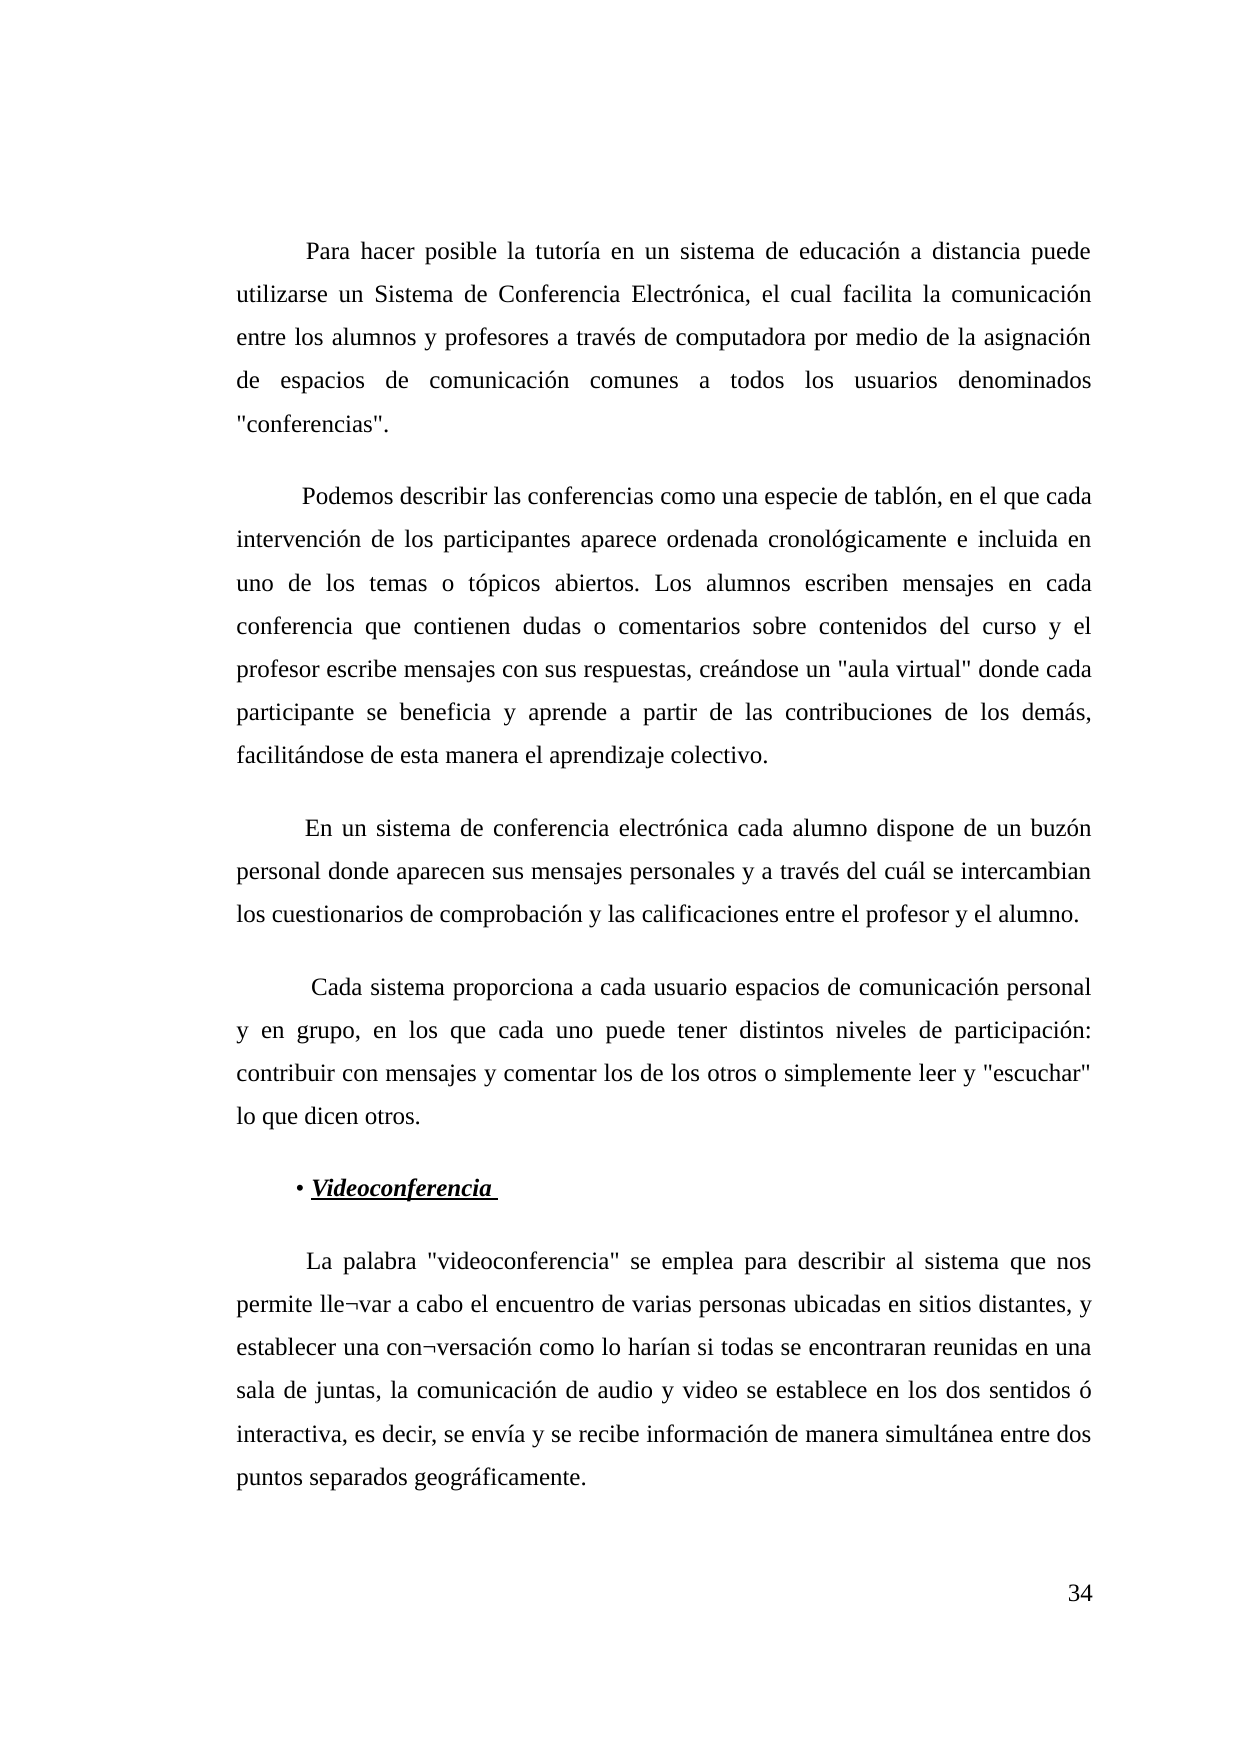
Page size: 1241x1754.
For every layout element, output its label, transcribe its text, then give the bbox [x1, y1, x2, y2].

text Cada sistema proporciona a cada usuario espacios de comunicación personal y en grupo, en los que cada uno puede tener distintos niveles de participación: contribuir con mensajes y comentar los de los otros o simplemente leer y "escuchar" lo que dicen otros. [236, 972, 1093, 1130]
text La palabra "videoconferencia" se emplea para describir al sistema que nos permite lle¬var a cabo el encuentro de varias personas ubicadas en sitios distantes, y establecer una con¬versación como lo harían si todas se encontraran reunidas en una sala de juntas, la comunicación de audio y video se establece en los dos sentidos ó interactiva, es decir, se envía y se recibe información de manera simultánea entre dos puntos separados geográficamente. [236, 1246, 1093, 1491]
text Para hacer posible la tutoría en un sistema de educación a distancia puede utilizarse un Sistema de Conferencia Electrónica, el cual facilita la comunicación entre los alumnos y profesores a través de computadora por medio de la asignación de espacios de comunicación comunes a todos los usuarios denominados "conferencias". [236, 236, 1093, 437]
text • Videoconferencia [236, 1173, 1093, 1202]
text Podemos describir las conferencias como una especie de tablón, en el que cada intervención de los participantes aparece ordenada cronológicamente e incluida en uno de los temas o tópicos abiertos. Los alumnos escriben mensajes en cada conferencia que contienen dudas o comentarios sobre contenidos del curso y el profesor escribe mensajes con sus respuestas, creándose un "aula virtual" donde cada participante se beneficia y aprende a partir de las contribuciones de los demás, facilitándose de esta manera el aprendizaje colectivo. [236, 481, 1093, 769]
text En un sistema de conferencia electrónica cada alumno dispone de un buzón personal donde aparecen sus mensajes personales y a través del cuál se intercambian los cuestionarios de comprobación y las calificaciones entre el profesor y el alumno. [236, 813, 1093, 928]
